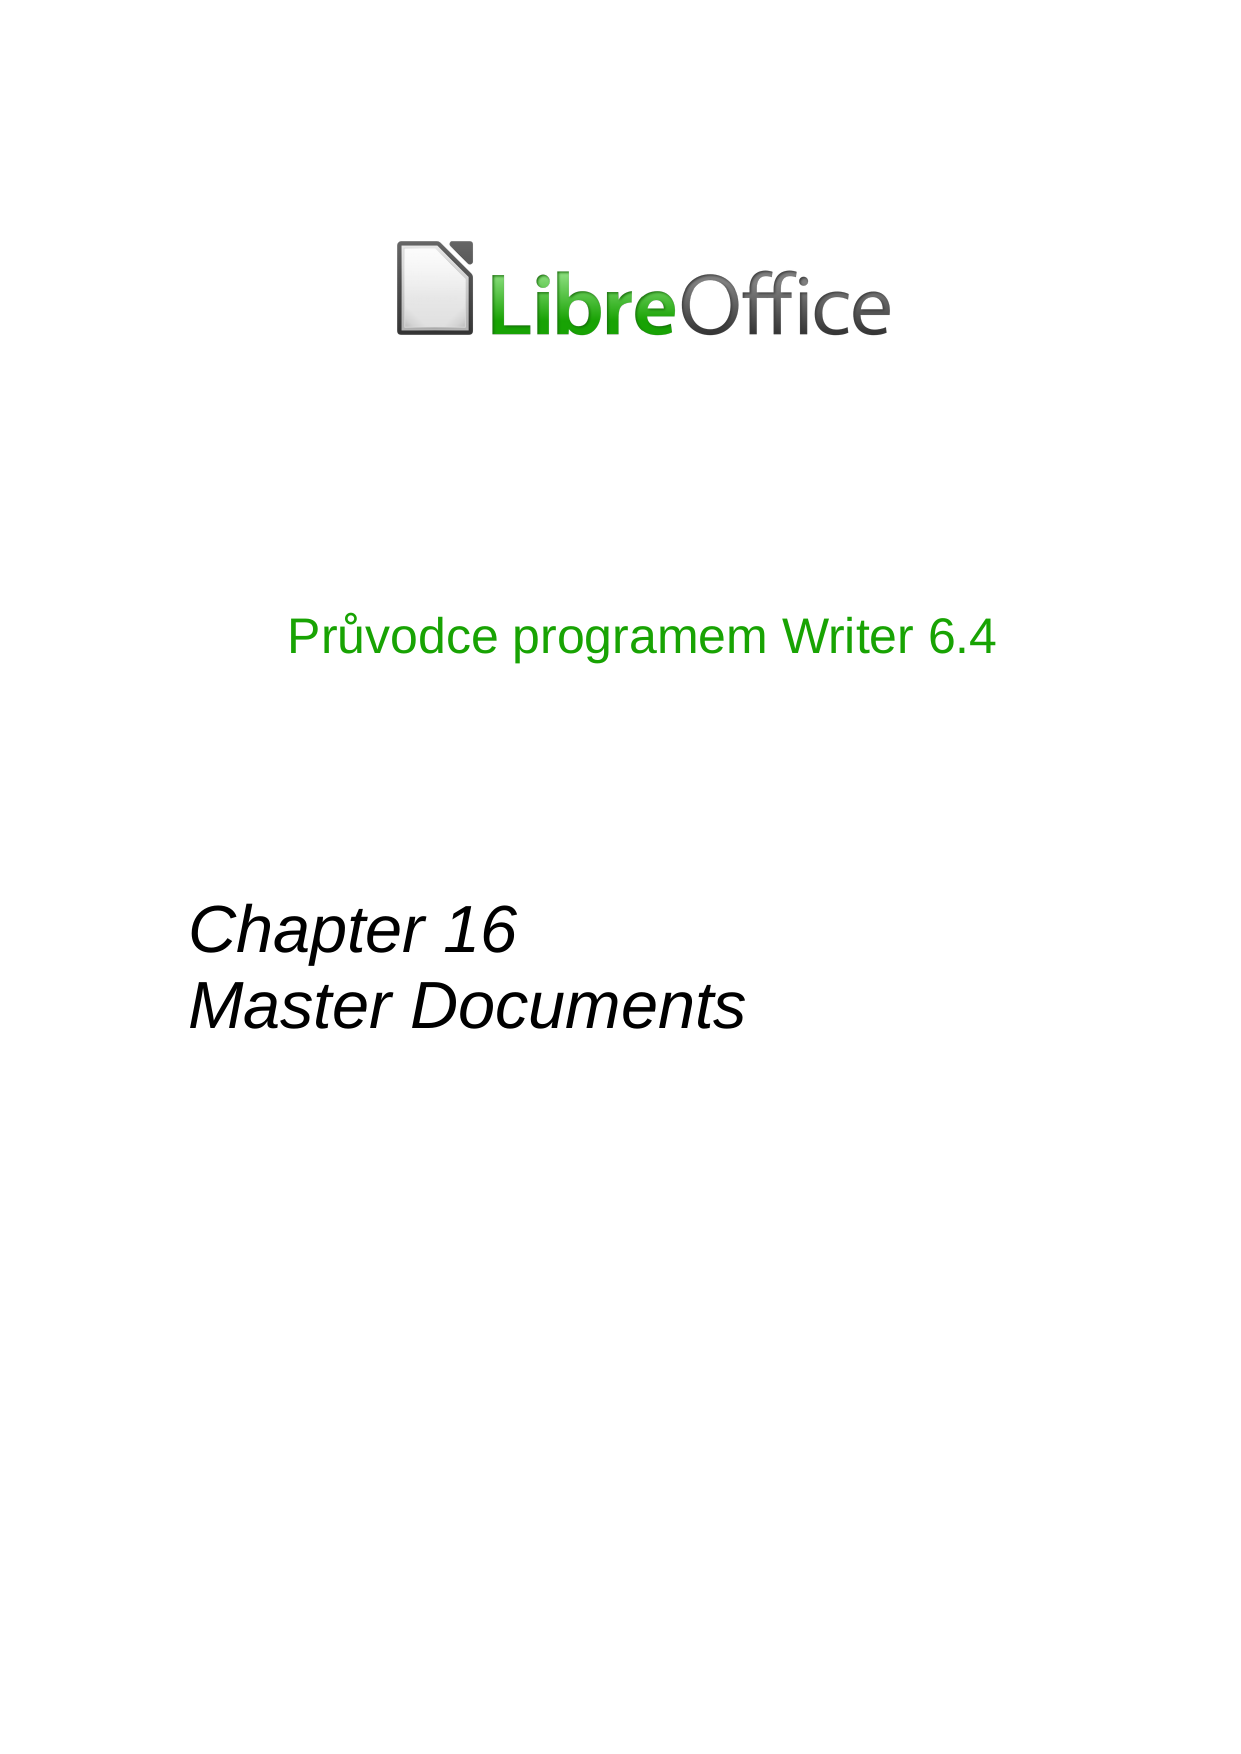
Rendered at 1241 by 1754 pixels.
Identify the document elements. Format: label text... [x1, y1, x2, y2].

title Chapter 16 Master Documents [188, 889, 1098, 1043]
text Průvodce programem Writer 6.4 [188, 607, 1098, 664]
picture [392, 236, 893, 342]
